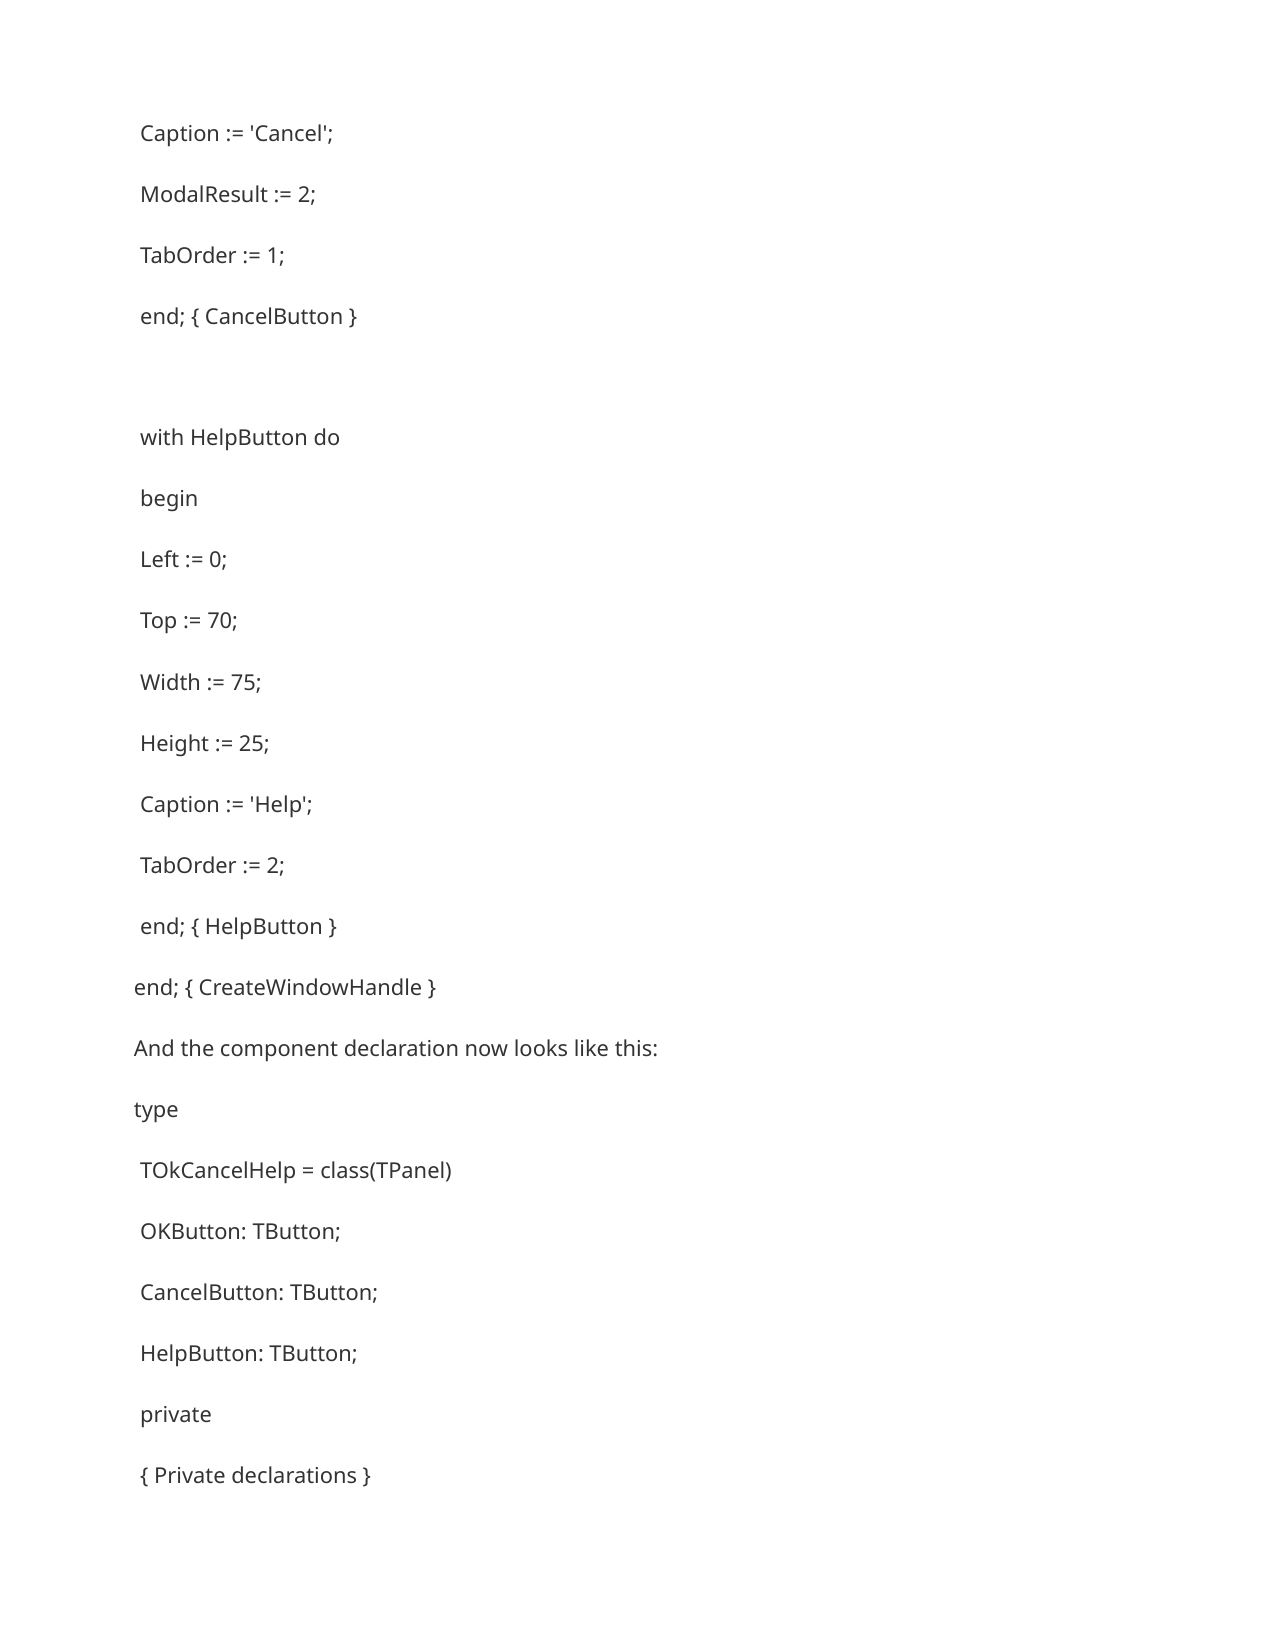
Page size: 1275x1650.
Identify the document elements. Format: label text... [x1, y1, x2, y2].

text ModalResult := 2; [134, 179, 1141, 209]
text TabOrder := 2; [134, 849, 1141, 879]
text { Private declarations } [134, 1460, 1141, 1490]
text with HelpButton do [134, 422, 1141, 452]
text OKButton: TButton; [134, 1216, 1141, 1246]
text And the component declaration now looks like this: [134, 1033, 1141, 1062]
text end; { HelpButton } [134, 911, 1141, 940]
text TabOrder := 1; [134, 240, 1141, 270]
text TOkCancelHelp = class(TPanel) [134, 1155, 1141, 1184]
text Width := 75; [134, 666, 1141, 696]
text Height := 25; [134, 727, 1141, 757]
text Left := 0; [134, 544, 1141, 574]
text Caption := 'Cancel'; [134, 118, 1141, 148]
text private [134, 1399, 1141, 1429]
text HelpButton: TButton; [134, 1338, 1141, 1368]
text type [134, 1094, 1141, 1123]
text end; { CreateWindowHandle } [134, 972, 1141, 1001]
text CancelButton: TButton; [134, 1277, 1141, 1307]
text end; { CancelButton } [134, 301, 1141, 331]
text Top := 70; [134, 605, 1141, 635]
text Caption := 'Help'; [134, 788, 1141, 818]
text begin [134, 483, 1141, 513]
